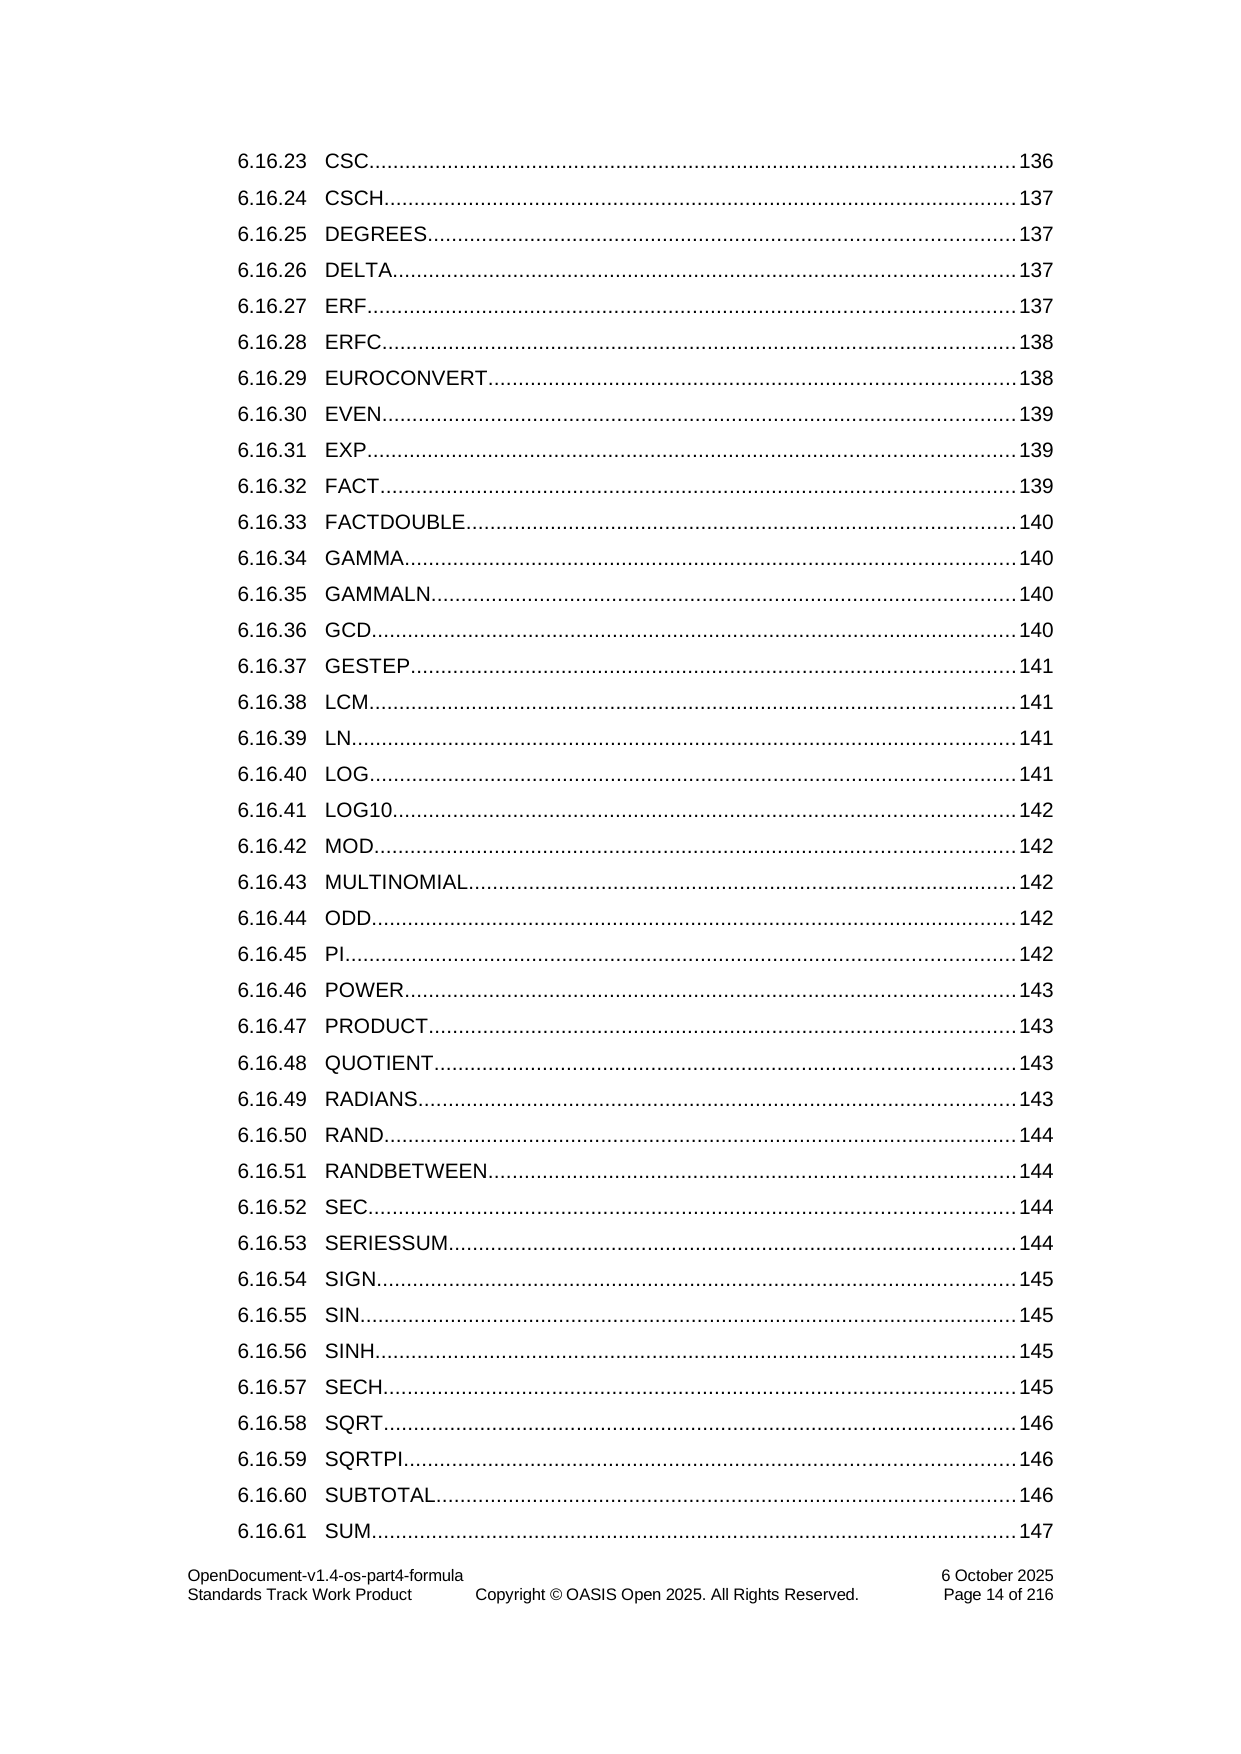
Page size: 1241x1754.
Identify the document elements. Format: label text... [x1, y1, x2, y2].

text 6.16.59 SQRTPI 146 [237, 1447, 1053, 1471]
text 6.16.29 EUROCONVERT 138 [237, 366, 1053, 390]
text 6.16.35 GAMMALN 140 [237, 582, 1053, 606]
text 6.16.61 SUM 147 [237, 1519, 1053, 1543]
text 6.16.43 MULTINOMIAL 142 [237, 871, 1053, 894]
text 6.16.48 QUOTIENT 143 [237, 1051, 1053, 1074]
text 6.16.52 SEC 144 [237, 1195, 1053, 1219]
text 6.16.47 PRODUCT 143 [237, 1015, 1053, 1038]
text 6.16.41 LOG10 142 [237, 799, 1053, 822]
text 6.16.45 PI 142 [237, 943, 1053, 966]
text 6.16.32 FACT 139 [237, 474, 1053, 498]
text 6.16.37 GESTEP 141 [237, 654, 1053, 678]
text 6.16.26 DELTA 137 [237, 258, 1053, 282]
text 6.16.56 SINH 145 [237, 1339, 1053, 1363]
text 6.16.36 GCD 140 [237, 618, 1053, 642]
text 6.16.23 CSC 136 [237, 150, 1053, 173]
text 6.16.42 MOD 142 [237, 835, 1053, 858]
text 6.16.44 ODD 142 [237, 907, 1053, 930]
text 6.16.28 ERFC 138 [237, 330, 1053, 354]
text 6.16.38 LCM 141 [237, 691, 1053, 714]
text 6.16.55 SIN 145 [237, 1303, 1053, 1327]
text 6.16.51 RANDBETWEEN 144 [237, 1159, 1053, 1183]
text 6.16.53 SERIESSUM 144 [237, 1231, 1053, 1255]
text 6.16.24 CSCH 137 [237, 186, 1053, 209]
text 6.16.30 EVEN 139 [237, 402, 1053, 426]
text 6.16.40 LOG 141 [237, 763, 1053, 786]
text 6.16.54 SIGN 145 [237, 1267, 1053, 1291]
text 6.16.49 RADIANS 143 [237, 1087, 1053, 1111]
text 6.16.33 FACTDOUBLE 140 [237, 510, 1053, 534]
text 6.16.60 SUBTOTAL 146 [237, 1483, 1053, 1507]
text 6.16.46 POWER 143 [237, 979, 1053, 1002]
text 6.16.27 ERF 137 [237, 294, 1053, 318]
text 6.16.25 DEGREES 137 [237, 222, 1053, 246]
text 6.16.39 LN 141 [237, 727, 1053, 750]
text 6.16.34 GAMMA 140 [237, 546, 1053, 570]
text 6.16.50 RAND 144 [237, 1123, 1053, 1147]
text 6.16.31 EXP 139 [237, 438, 1053, 462]
text 6.16.57 SECH 145 [237, 1375, 1053, 1399]
text 6.16.58 SQRT 146 [237, 1411, 1053, 1435]
